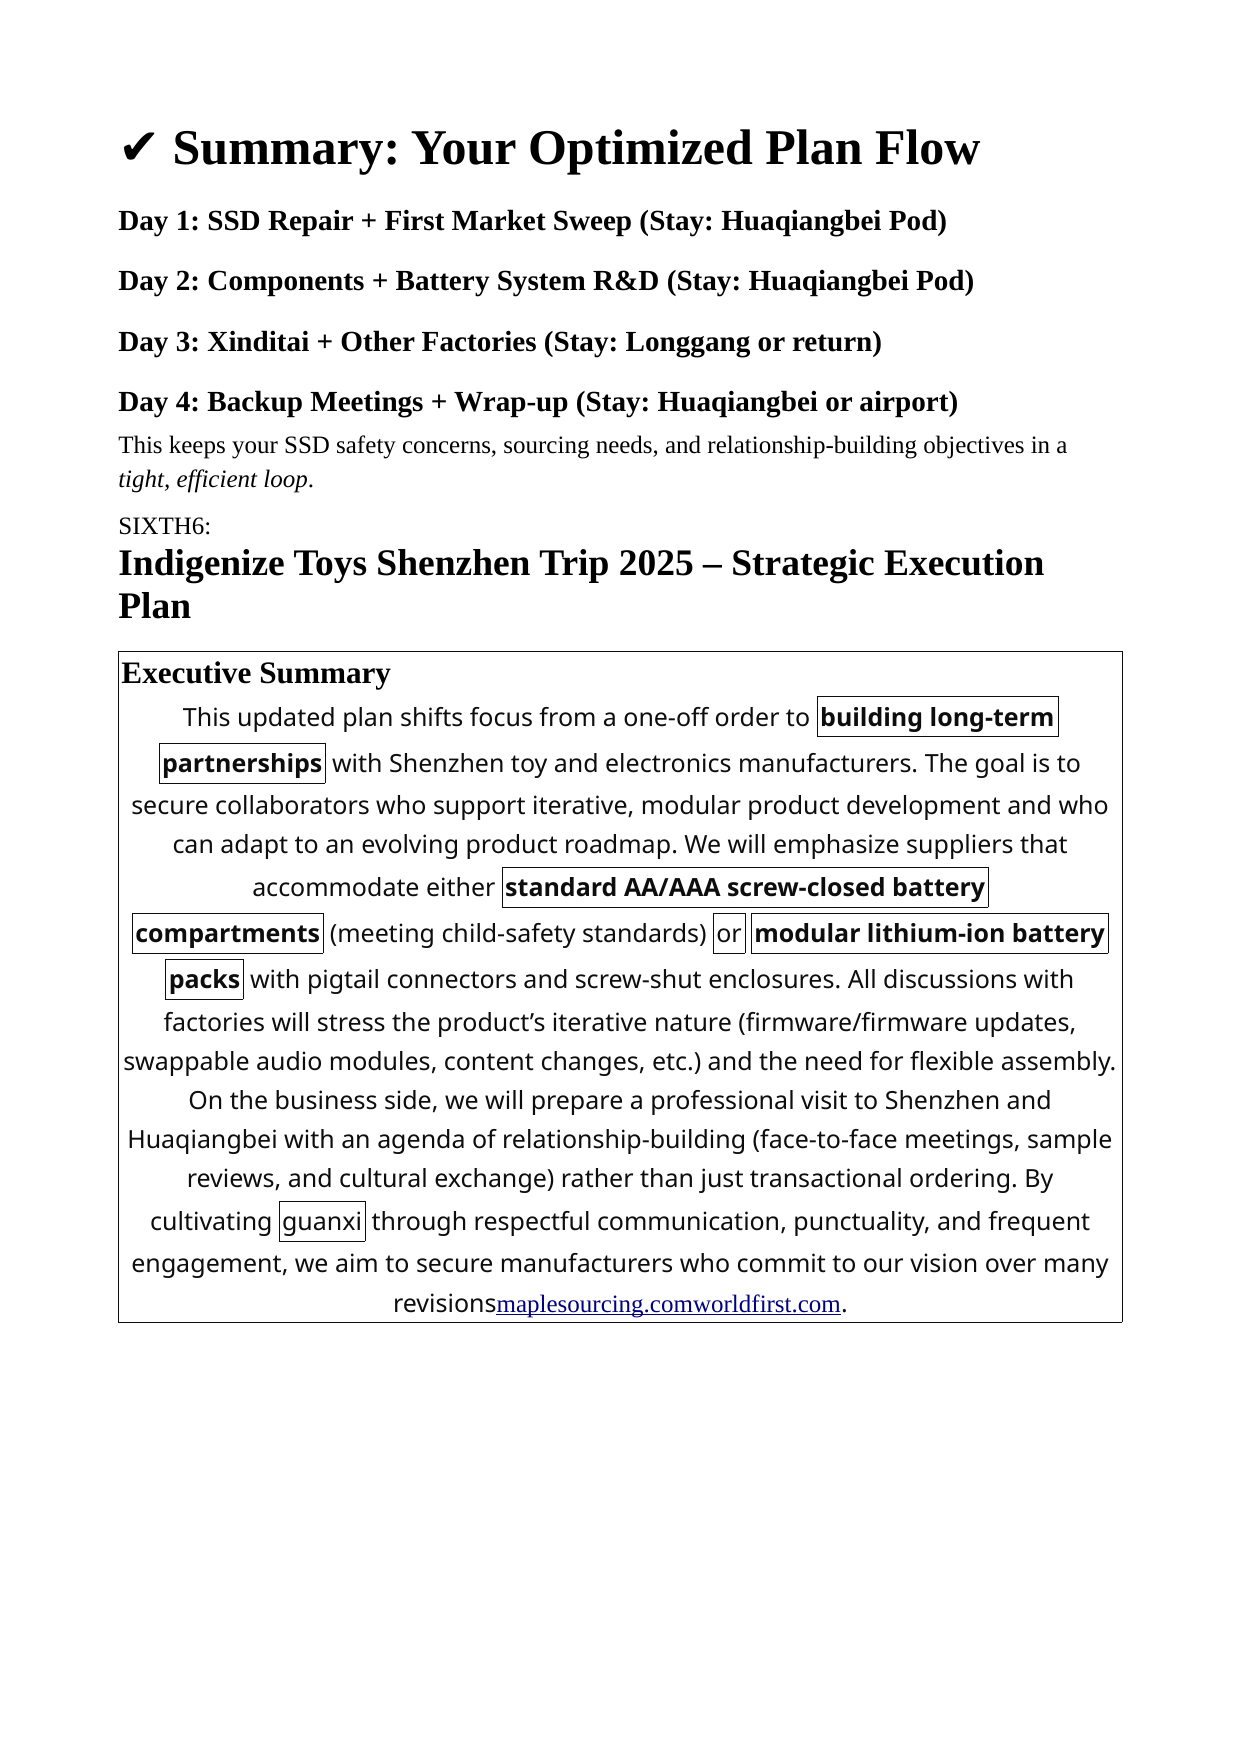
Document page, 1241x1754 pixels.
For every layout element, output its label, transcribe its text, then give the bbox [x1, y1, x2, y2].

subtitle Day 3: Xinditai + Other Factories (Stay: Longgang or return) [118, 324, 1122, 357]
subtitle Day 2: Components + Battery System R&D (Stay: Huaqiangbei Pod) [118, 263, 1122, 297]
subtitle ✔ Summary: Your Optimized Plan Flow [118, 118, 1122, 176]
text This keeps your SSD safety concerns, sourcing needs, and relationship-building objectives in a tight, efficient loop. [118, 431, 1122, 492]
subtitle Day 1: SSD Repair + First Market Sweep (Stay: Huaqiangbei Pod) [118, 203, 1122, 236]
subtitle Executive Summary [119, 652, 1122, 690]
text This updated plan shifts focus from a one-off order to building long-term partnerships with Shenzhen toy and electronics manufacturers. The goal is to secure collaborators who support iterative, modular product development and who can adapt to an evolving product roadmap. We will emphasize suppliers that accommodate either standard AA/AAA screw-closed battery compartments (meeting child-safety standards) or modular lithium-ion battery packs with pigtail connectors and screw-shut enclosures. All discussions with factories will stress the product’s iterative nature (firmware/firmware updates, swappable audio modules, content changes, etc.) and the need for flexible assembly. On the business side, we will prepare a professional visit to Shenzhen and Huaqiangbei with an agenda of relationship-building (face-to-face meetings, sample reviews, and cultural exchange) rather than just transactional ordering. By cultivating guanxi through respectful communication, punctuality, and frequent engagement, we aim to secure manufacturers who commit to our vision over many revisionsmaplesourcing.comworldfirst.com. [119, 693, 1122, 1322]
text SIXTH6: Indigenize Toys Shenzhen Trip 2025 – Strategic Execution Plan [118, 511, 1122, 626]
subtitle Day 4: Backup Meetings + Wrap-up (Stay: Huaqiangbei or airport) [118, 384, 1122, 418]
